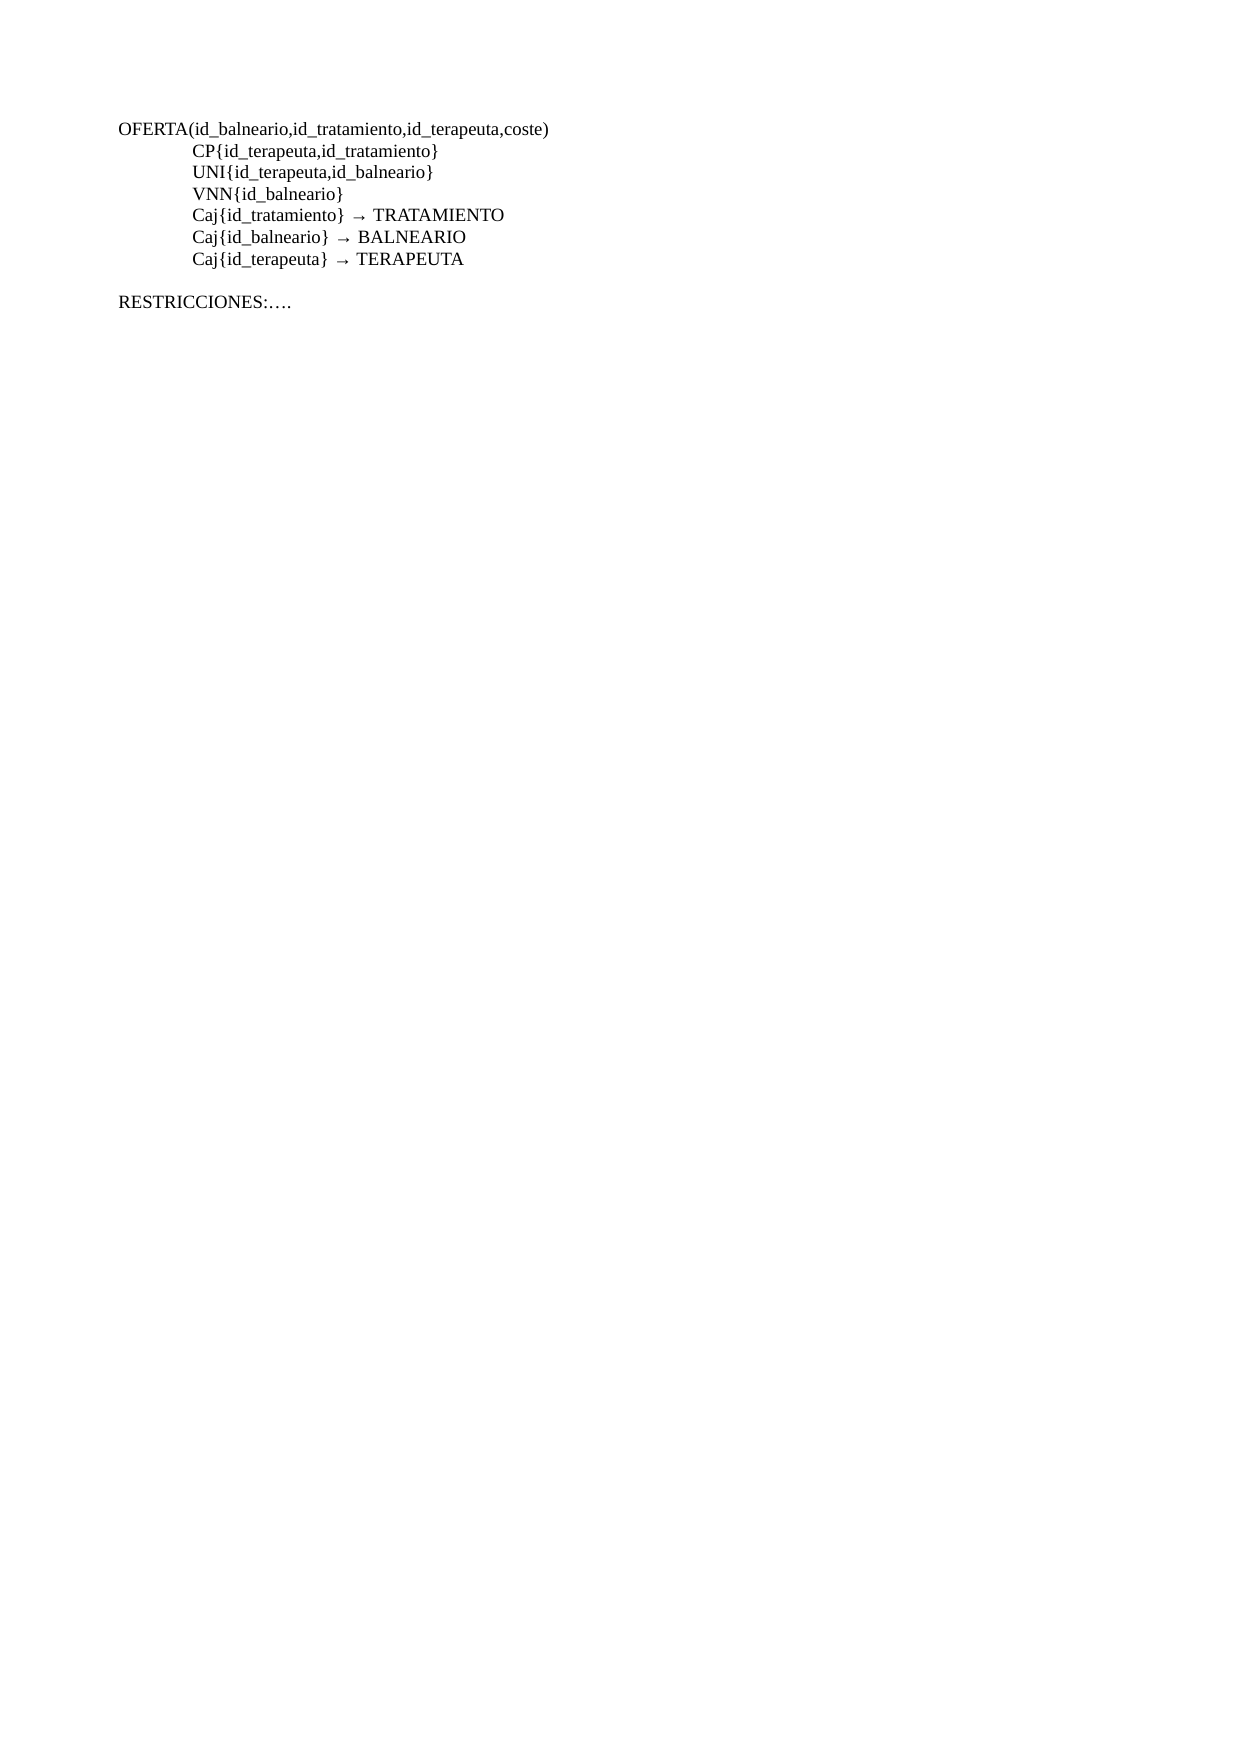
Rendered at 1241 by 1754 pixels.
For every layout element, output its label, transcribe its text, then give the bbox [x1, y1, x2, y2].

text VNN{id_balneario} [118, 183, 1122, 204]
text OFERTA(id_balneario,id_tratamiento,id_terapeuta,coste) [118, 118, 1122, 140]
text Caj{id_balneario} → BALNEARIO [118, 226, 1122, 247]
text CP{id_terapeuta,id_tratamiento} [118, 140, 1122, 161]
text UNI{id_terapeuta,id_balneario} [118, 161, 1122, 183]
text RESTRICCIONES:…. [118, 291, 1122, 312]
text Caj{id_terapeuta} → TERAPEUTA [118, 247, 1122, 269]
text Caj{id_tratamiento} → TRATAMIENTO [118, 204, 1122, 226]
